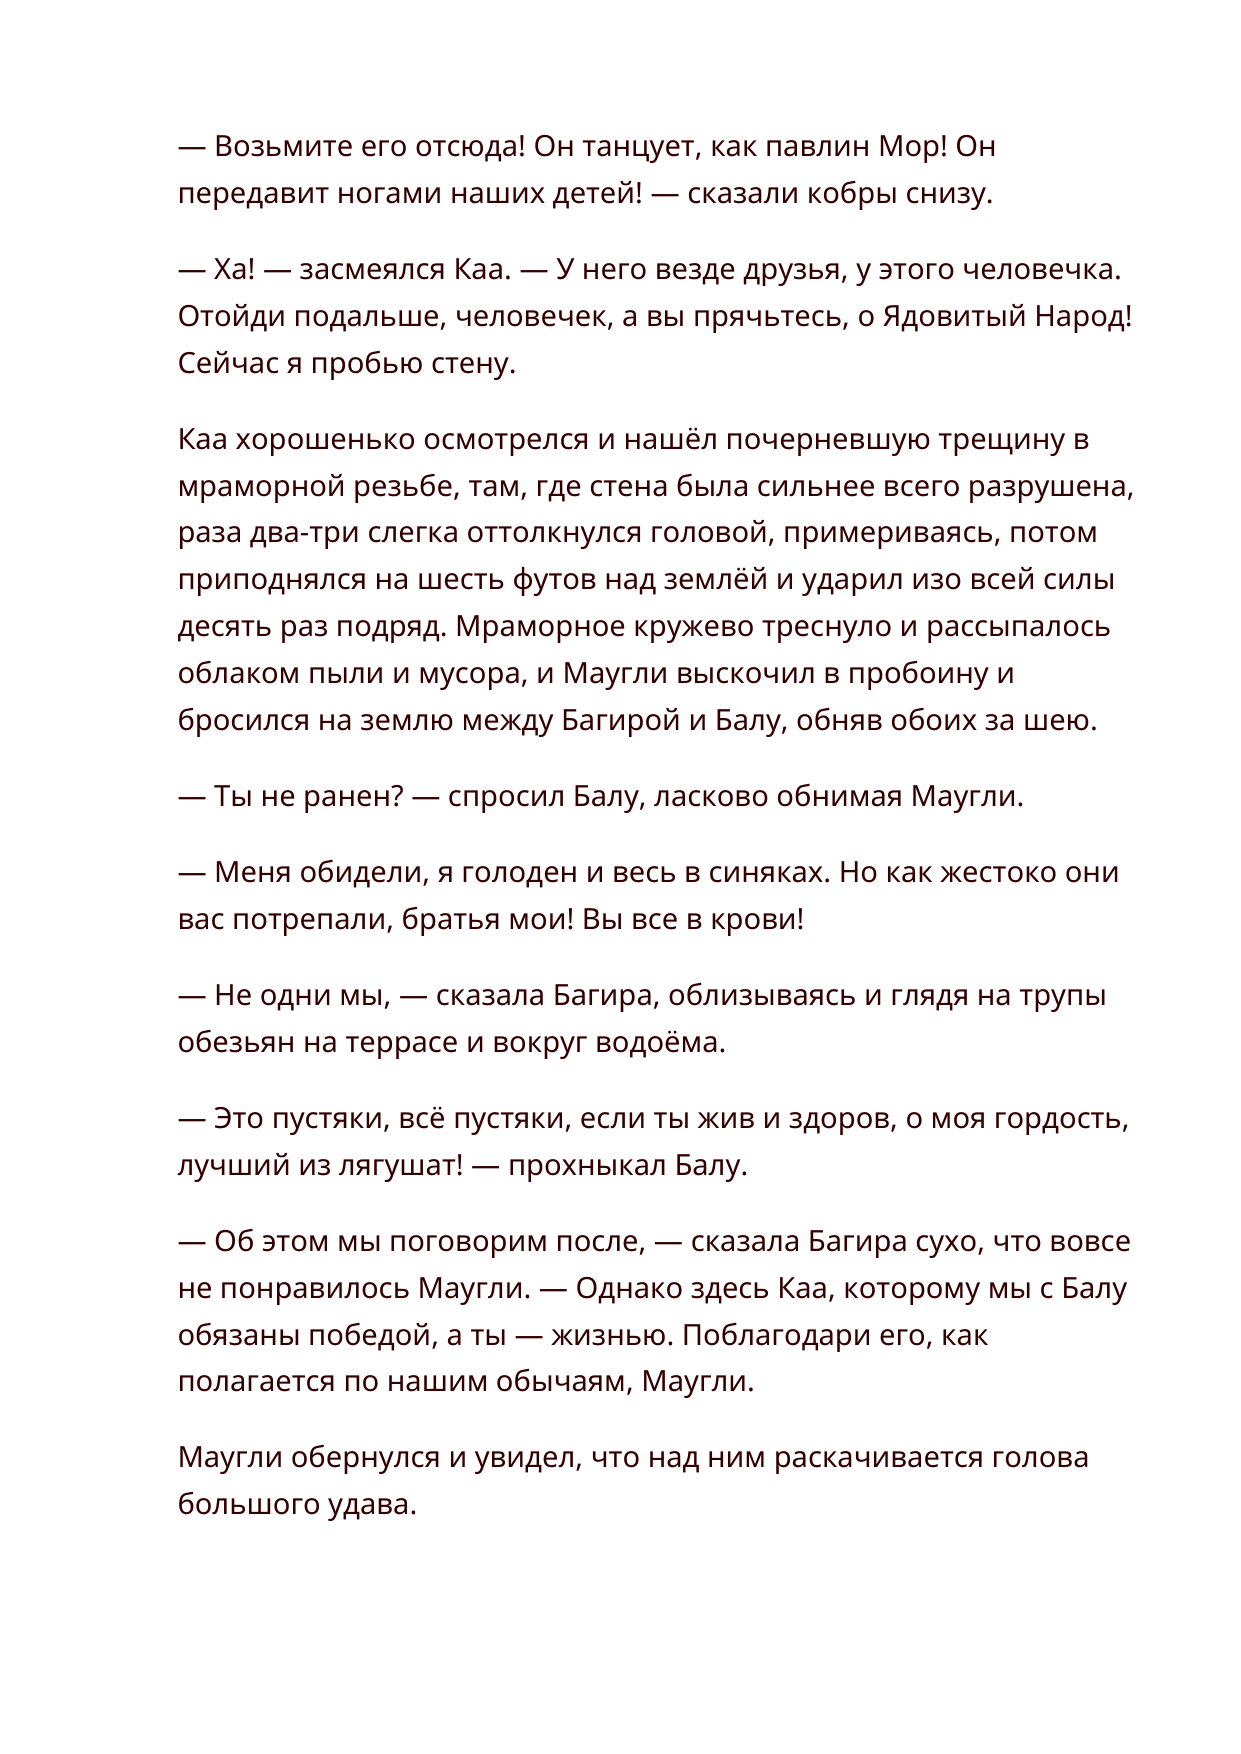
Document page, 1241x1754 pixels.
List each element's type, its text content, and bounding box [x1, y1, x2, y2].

text Каа хорошенько осмотрелся и нашёл почерневшую трещину в мраморной резьбе, там, где стена была сильнее всего разрушена, раза два-три слегка оттолкнулся головой, примериваясь, потом приподнялся на шесть футов над землёй и ударил изо всей силы десять раз подряд. Мраморное кружево треснуло и рассыпалось облаком пыли и мусора, и Маугли выскочил в пробоину и бросился на землю между Багирой и Балу, обняв обоих за шею. [177, 411, 1152, 739]
text Маугли обернулся и увидел, что над ним раскачивается голова большого удава. [177, 1429, 1152, 1523]
text — Ха! — засмеялся Каа. — У него везде друзья, у этого человечка. Отойди подальше, человечек, а вы прячьтесь, о Ядовитый Народ! Сейчас я пробью стену. [177, 241, 1152, 382]
text — Меня обидели, я голоден и весь в синяках. Но как жестоко они вас потрепали, братья мои! Вы все в крови! [177, 844, 1152, 938]
text — Это пустяки, всё пустяки, если ты жив и здоров, о моя гордость, лучший из лягушат! — прохныкал Балу. [177, 1090, 1152, 1184]
text — Не одни мы, — сказала Багира, облизываясь и глядя на трупы обезьян на террасе и вокруг водоёма. [177, 967, 1152, 1061]
text — Ты не ранен? — спросил Балу, ласково обнимая Маугли. [177, 768, 1152, 815]
text — Об этом мы поговорим после, — сказала Багира сухо, что вовсе не понравилось Маугли. — Однако здесь Каа, которому мы с Балу обязаны победой, а ты — жизнью. Поблагодари его, как полагается по нашим обычаям, Маугли. [177, 1213, 1152, 1400]
text — Возьмите его отсюда! Он танцует, как павлин Мор! Он передавит ногами наших детей! — сказали кобры снизу. [177, 118, 1152, 212]
